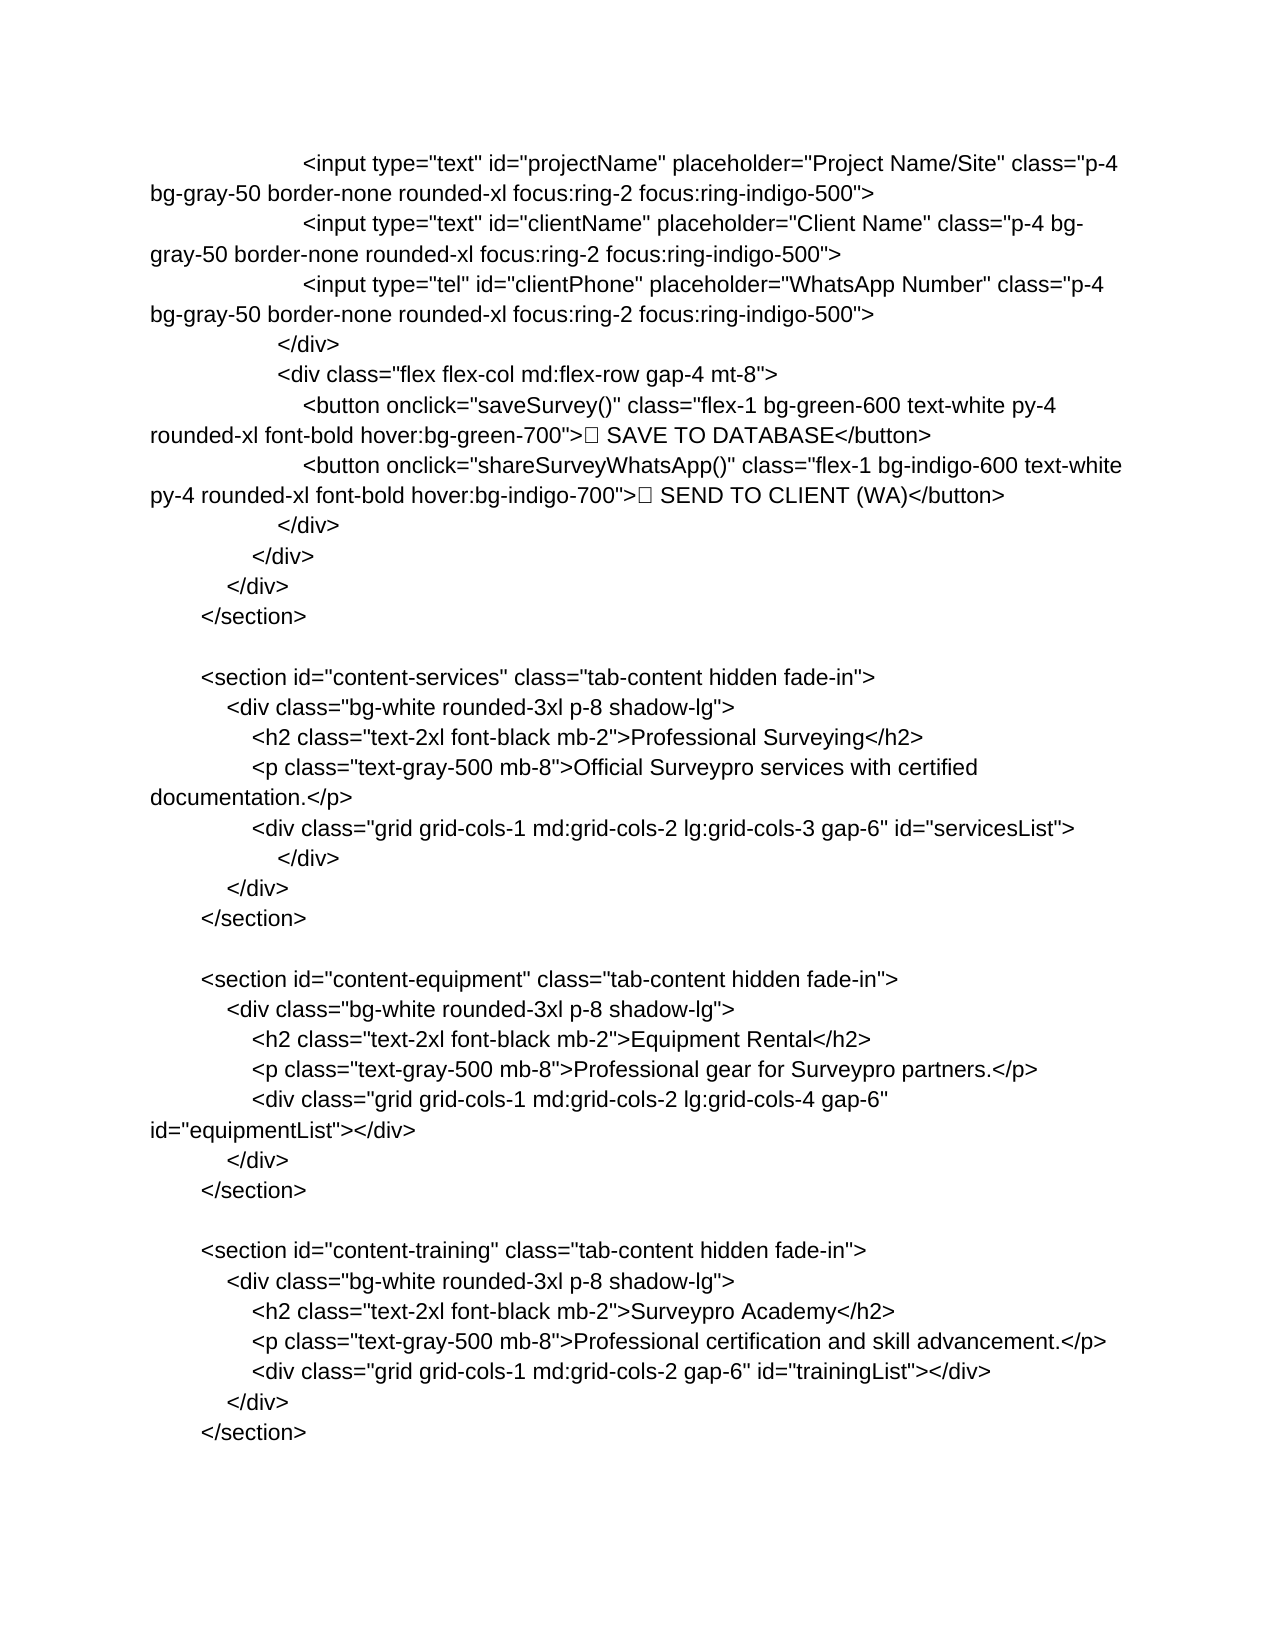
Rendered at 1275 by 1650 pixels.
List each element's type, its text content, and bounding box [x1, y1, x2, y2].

text <p class="text-gray-500 mb-8">Professional certification and skill advancement.</p> [150, 1328, 1125, 1354]
text </div> [150, 543, 1125, 569]
text <p class="text-gray-500 mb-8">Official Surveypro services with certified documentation.</p> [150, 754, 1125, 811]
text <div class="bg-white rounded-3xl p-8 shadow-lg"> [150, 996, 1125, 1022]
text <h2 class="text-2xl font-black mb-2">Equipment Rental</h2> [150, 1026, 1125, 1052]
text <div class="grid grid-cols-1 md:grid-cols-2 lg:grid-cols-3 gap-6" id="servicesList"> [150, 814, 1125, 841]
text </div> [150, 875, 1125, 901]
text <p class="text-gray-500 mb-8">Professional gear for Surveypro partners.</p> [150, 1056, 1125, 1083]
text </section> [150, 905, 1125, 932]
text <button onclick="saveSurvey()" class="flex-1 bg-green-600 text-white py-4 rounded-xl font-bold hover:bg-green-700">💾 SAVE TO DATABASE</button> [150, 392, 1125, 448]
text <input type="text" id="clientName" placeholder="Client Name" class="p-4 bg-gray-50 border-none rounded-xl focus:ring-2 focus:ring-indigo-500"> [150, 210, 1125, 267]
text <section id="content-services" class="tab-content hidden fade-in"> [150, 663, 1125, 690]
text <div class="flex flex-col md:flex-row gap-4 mt-8"> [150, 361, 1125, 388]
text </div> [150, 1147, 1125, 1173]
text <h2 class="text-2xl font-black mb-2">Professional Surveying</h2> [150, 724, 1125, 750]
text </div> [150, 1388, 1125, 1415]
text <button onclick="shareSurveyWhatsApp()" class="flex-1 bg-indigo-600 text-white py-4 rounded-xl font-bold hover:bg-indigo-700">📱 SEND TO CLIENT (WA)</button> [150, 452, 1125, 509]
text <input type="tel" id="clientPhone" placeholder="WhatsApp Number" class="p-4 bg-gray-50 border-none rounded-xl focus:ring-2 focus:ring-indigo-500"> [150, 271, 1125, 327]
text </section> [150, 603, 1125, 629]
text <div class="bg-white rounded-3xl p-8 shadow-lg"> [150, 694, 1125, 720]
text <h2 class="text-2xl font-black mb-2">Surveypro Academy</h2> [150, 1298, 1125, 1324]
text </div> [150, 573, 1125, 599]
text </div> [150, 331, 1125, 358]
text <div class="grid grid-cols-1 md:grid-cols-2 gap-6" id="trainingList"></div> [150, 1358, 1125, 1385]
text </section> [150, 1177, 1125, 1203]
text <div class="bg-white rounded-3xl p-8 shadow-lg"> [150, 1268, 1125, 1294]
text </div> [150, 845, 1125, 871]
text <section id="content-equipment" class="tab-content hidden fade-in"> [150, 966, 1125, 992]
text <section id="content-training" class="tab-content hidden fade-in"> [150, 1237, 1125, 1264]
text </div> [150, 512, 1125, 539]
text <div class="grid grid-cols-1 md:grid-cols-2 lg:grid-cols-4 gap-6" id="equipmentList"></div> [150, 1086, 1125, 1143]
text <input type="text" id="projectName" placeholder="Project Name/Site" class="p-4 bg-gray-50 border-none rounded-xl focus:ring-2 focus:ring-indigo-500"> [150, 150, 1125, 207]
text </section> [150, 1419, 1125, 1445]
